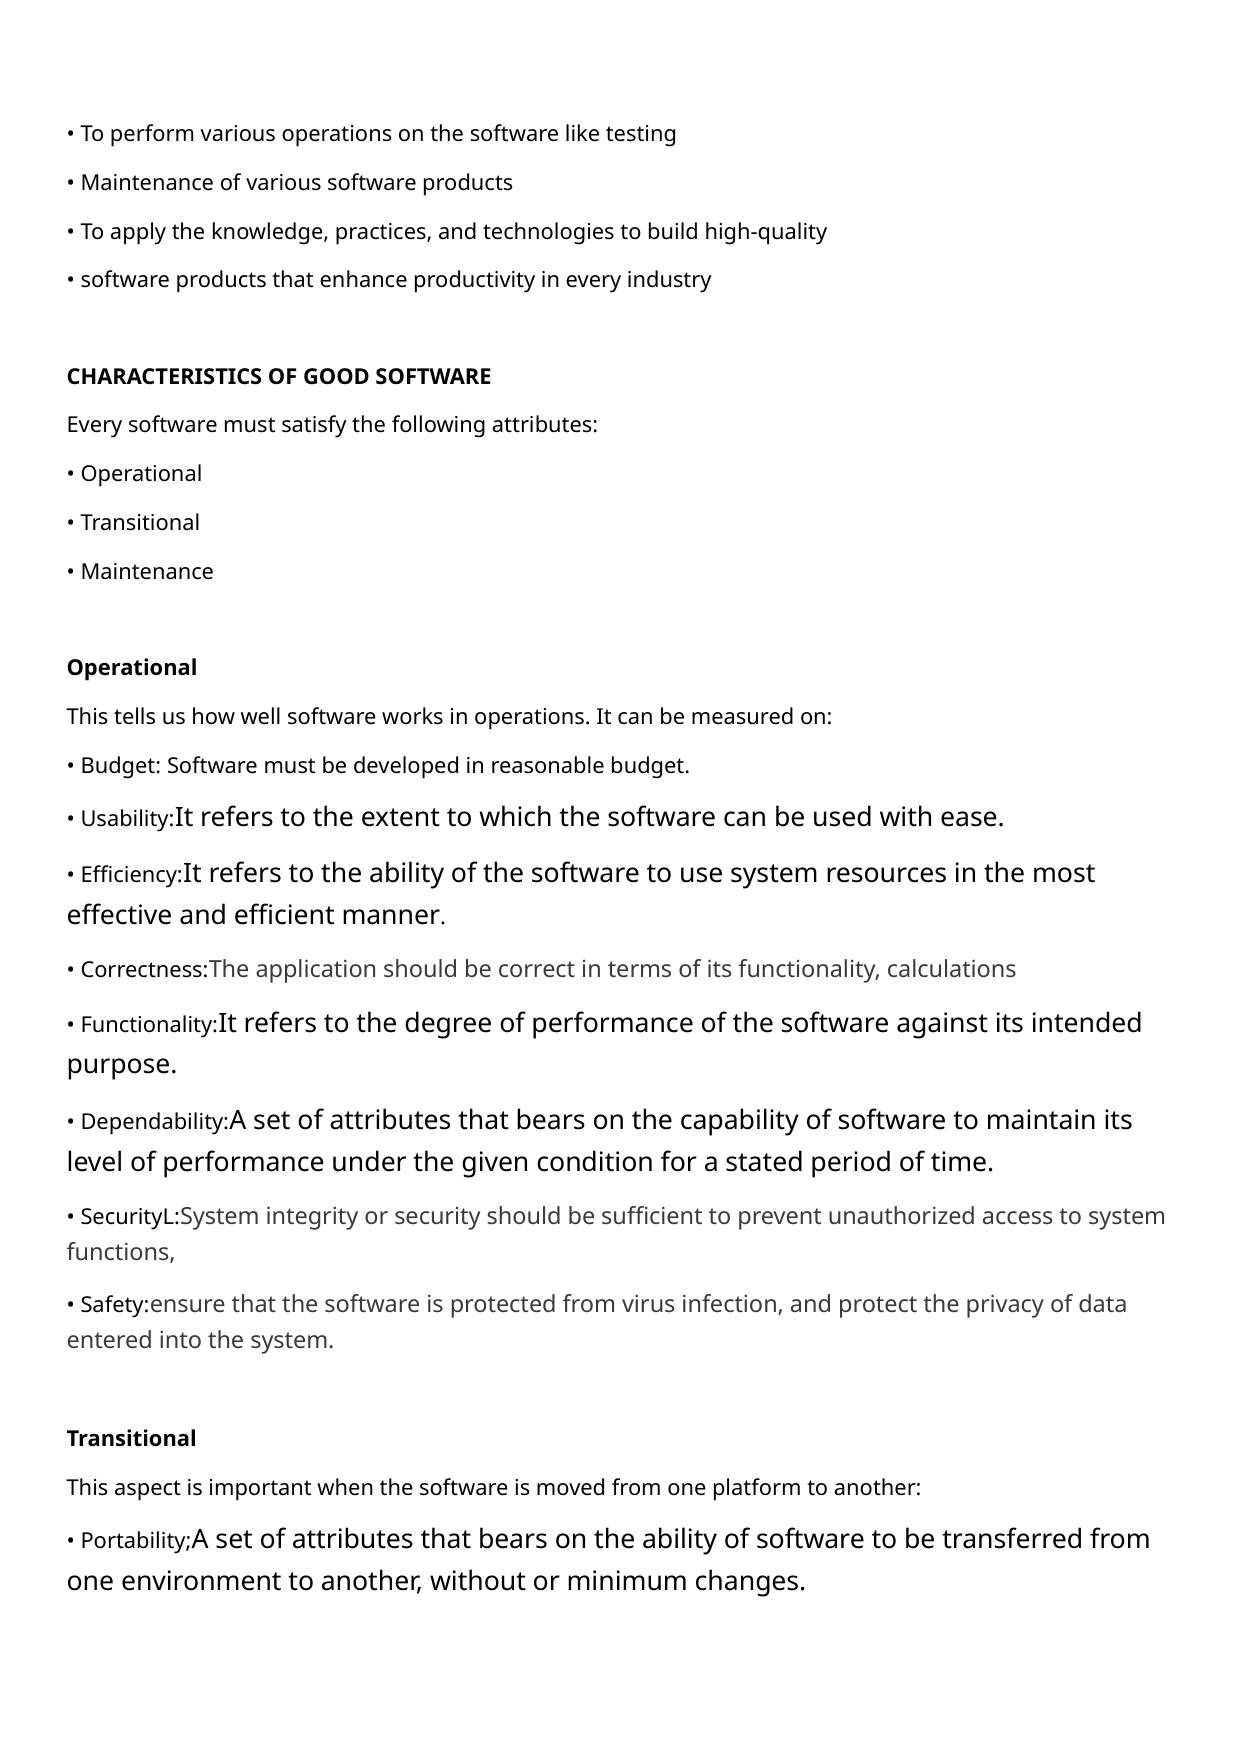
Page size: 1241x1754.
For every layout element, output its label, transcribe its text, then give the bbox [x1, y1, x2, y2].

text • Maintenance of various software products [66, 167, 1177, 197]
text • Efficiency:It refers to the ability of the software to use system resources in the most effective and efficient manner. [66, 854, 1177, 932]
text • Budget: Software must be developed in reasonable budget. [66, 749, 1177, 779]
text • Dependability:A set of attributes that bears on the capability of software to maintain its level of performance under the given condition for a stated period of time. [66, 1101, 1177, 1179]
text • To perform various operations on the software like testing [66, 118, 1177, 148]
text • Portability;A set of attributes that bears on the ability of software to be transferred from one environment to another, without or minimum changes. [66, 1520, 1177, 1598]
text • Safety:ensure that the software is protected from virus infection, and protect the privacy of data entered into the system. [66, 1287, 1177, 1356]
text Transitional [66, 1423, 1177, 1453]
text CHARACTERISTICS OF GOOD SOFTWARE [66, 361, 1177, 391]
text • software products that enhance productivity in every industry [66, 264, 1177, 294]
text • Correctness:The application should be correct in terms of its functionality, calculations [66, 952, 1177, 984]
text Operational [66, 652, 1177, 682]
text Every software must satisfy the following attributes: [66, 409, 1177, 439]
text • Usability:It refers to the extent to which the software can be used with ease. [66, 798, 1177, 834]
text • Operational [66, 458, 1177, 488]
text This tells us how well software works in operations. It can be measured on: [66, 701, 1177, 731]
text • SecurityL:System integrity or security should be sufficient to prevent unauthorized access to system functions, [66, 1199, 1177, 1268]
text • Transitional [66, 507, 1177, 537]
text • Maintenance [66, 556, 1177, 586]
text • Functionality:It refers to the degree of performance of the software against its intended purpose. [66, 1003, 1177, 1081]
text This aspect is important when the software is moved from one platform to another: [66, 1472, 1177, 1501]
text • To apply the knowledge, practices, and technologies to build high-quality [66, 216, 1177, 245]
